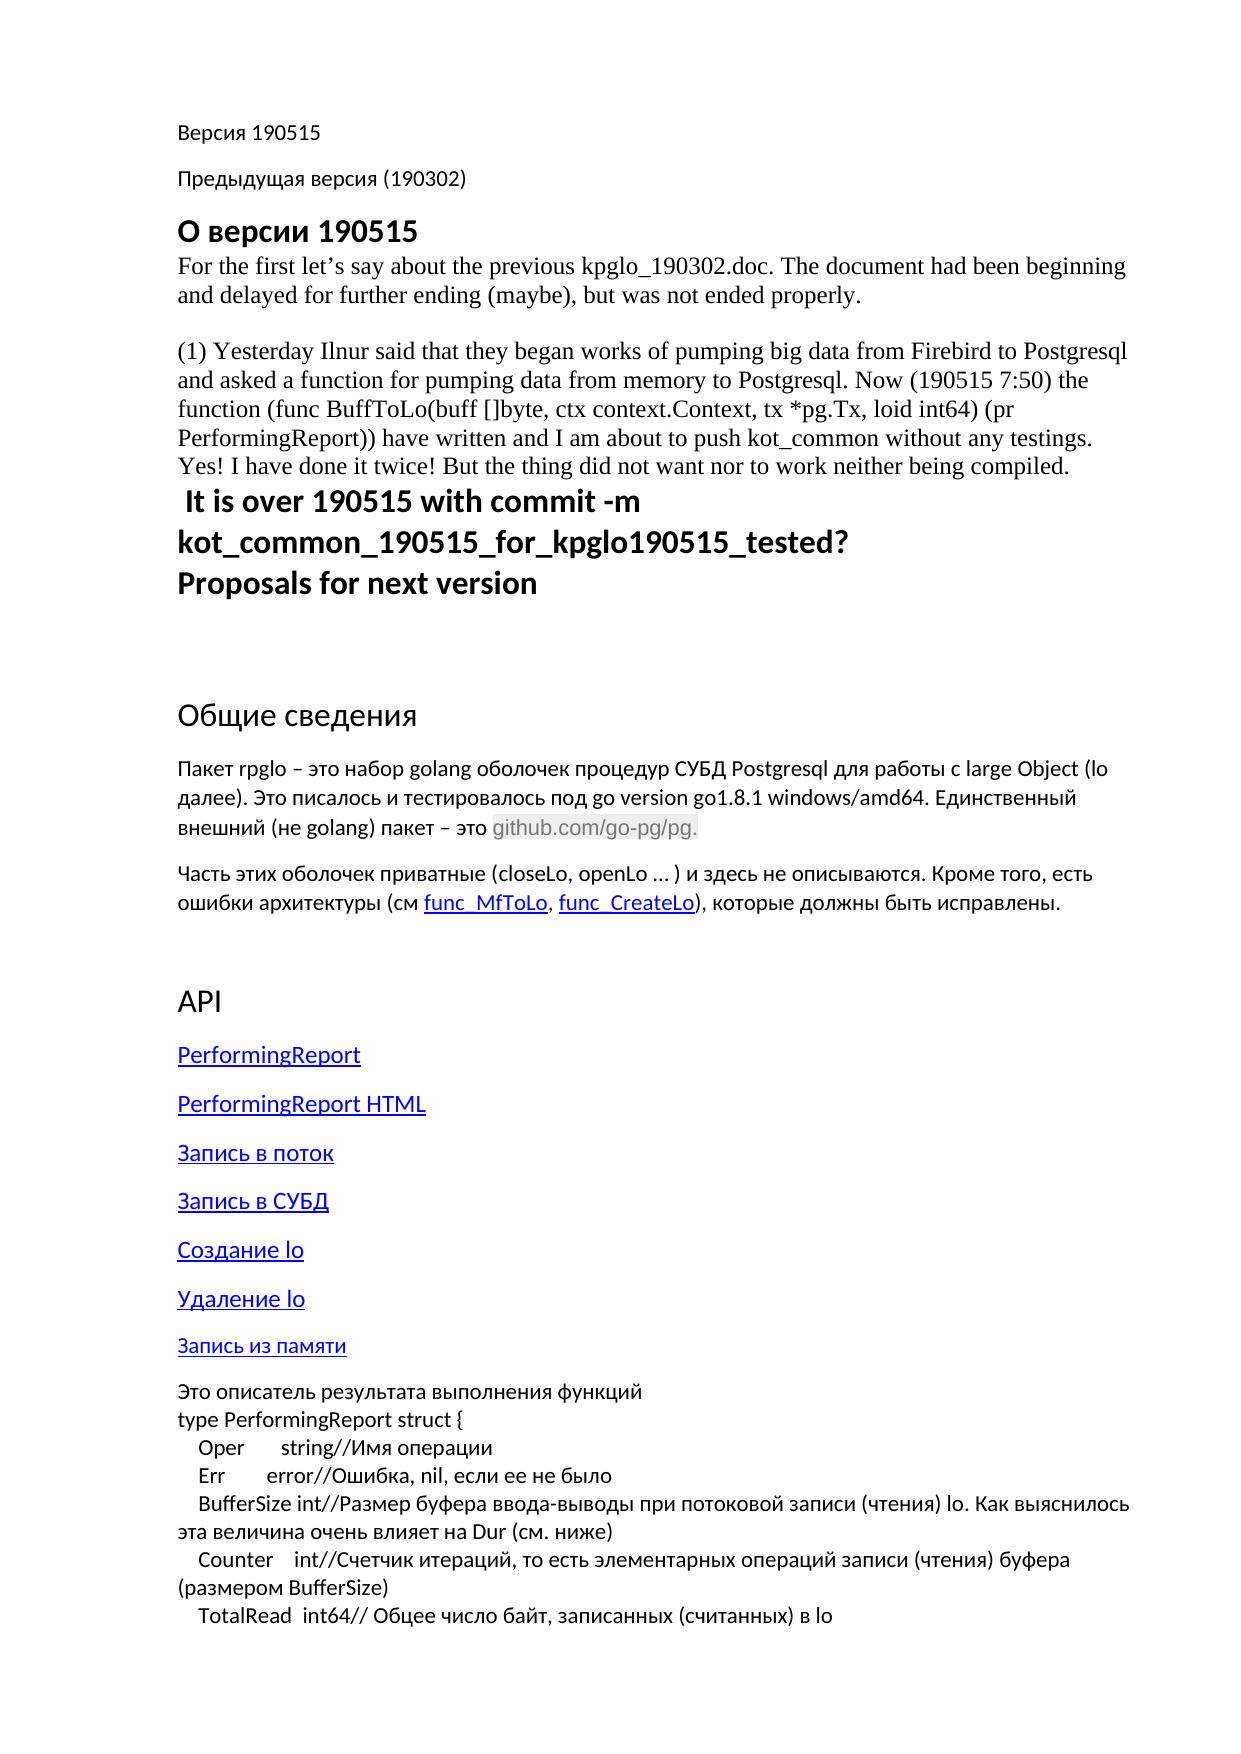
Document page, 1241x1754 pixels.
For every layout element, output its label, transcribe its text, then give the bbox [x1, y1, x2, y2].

text Удаление lo [177, 1283, 1152, 1313]
text Запись в СУБД [177, 1185, 1152, 1216]
text Общие сведения [177, 694, 1152, 735]
text It is over 190515 with commit -m kot_common_190515_for_kpglo190515_tested? [177, 480, 1152, 562]
text Это описатель результата выполнения функций [177, 1377, 1152, 1405]
text type PerformingReport struct { [177, 1405, 1152, 1433]
text Предыдущая версия (190302) [177, 164, 1152, 192]
text Err error//Ошибка, nil, если ее не было [177, 1461, 1152, 1489]
text Запись в поток [177, 1137, 1152, 1167]
text Counter int//Счетчик итераций, то есть элементарных операций записи (чтения) буфера (размером BufferSize) [177, 1546, 1152, 1602]
text (1) Yesterday Ilnur said that they began works of pumping big data from Firebird to Postgresql and asked a function for pumping data from memory to Postgresql. Now (190515 7:50) the function (func BuffToLo(buff []byte, ctx context.Context, tx *pg.Tx, loid int64) (pr PerformingReport)) have written and I am about to push kot_common without any testings. Yes! I have done it twice! But the thing did not want nor to work neither being compiled. [177, 336, 1152, 480]
text Часть этих оболочек приватные (closeLo, openLo … ) и здесь не описываются. Кроме того, есть ошибки архитектуры (см func_MfToLo, func_CreateLo), которые должны быть исправлены. [177, 859, 1152, 916]
text О версии 190515 [177, 210, 1152, 251]
text Запись из памяти [177, 1331, 1152, 1359]
text TotalRead int64// Обцее число байт, записанных (считанных) в lo [177, 1602, 1152, 1629]
text Версия 190515 [177, 118, 1152, 146]
text Создание lo [177, 1234, 1152, 1264]
text API [177, 980, 1152, 1021]
text Пакет rpglo – это набор golang оболочек процедур СУБД Postgresql для работы с large Object (lo далее). Это писалось и тестировалось под go version go1.8.1 windows/amd64. Единственный внешний (не golang) пакет – это github.com/go-pg/pg. [177, 754, 1152, 841]
text PerformingReport HTML [177, 1088, 1152, 1119]
text Oper string//Имя операции [177, 1433, 1152, 1461]
text PerformingReport [177, 1039, 1152, 1070]
text For the first let’s say about the previous kpglo_190302.doc. The document had been beginning and delayed for further ending (maybe), but was not ended properly. [177, 251, 1152, 336]
text BufferSize int//Размер буфера ввода-выводы при потоковой записи (чтения) lo. Как выяснилось эта величина очень влияет на Dur (см. ниже) [177, 1489, 1152, 1546]
text Proposals for next version [177, 562, 1152, 602]
